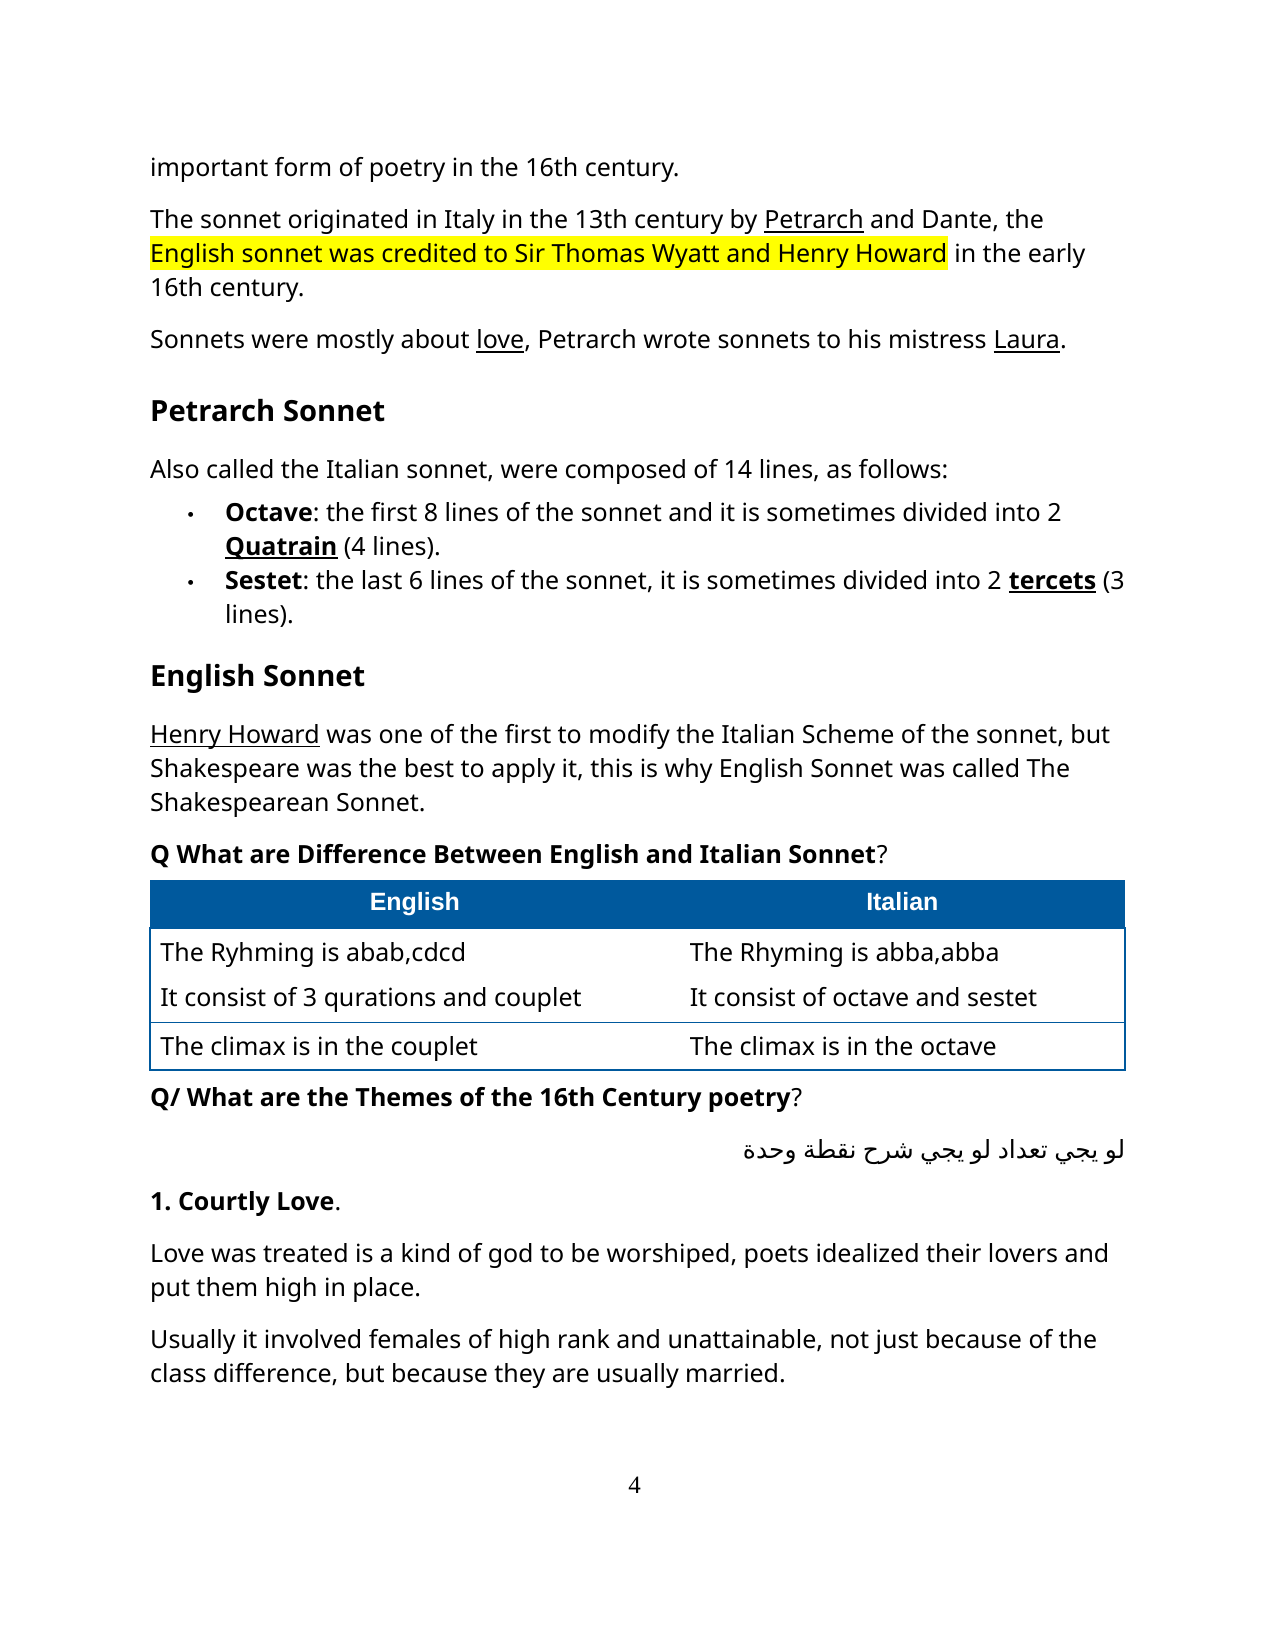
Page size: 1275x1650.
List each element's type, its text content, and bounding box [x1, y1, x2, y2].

table_cell The Rhyming is abba,abba [679, 929, 1124, 974]
table_cell It consist of octave and sestet [679, 974, 1124, 1022]
table_cell It consist of 3 qurations and couplet [151, 974, 679, 1022]
text important form of poetry in the 16th century. [150, 150, 1125, 184]
text 1. Courtly Love. [150, 1183, 1125, 1217]
text Q What are Difference Between English and Italian Sonnet? [150, 837, 1125, 871]
text لو يجي تعداد لو يجي شرح نقطة وحدة [150, 1131, 1125, 1166]
table_cell The climax is in the octave [679, 1023, 1124, 1069]
subtitle Petrarch Sonnet [150, 390, 1125, 430]
text Usually it involved females of high rank and unattainable, not just because of the class difference, but because they are usually married. [150, 1321, 1125, 1389]
table_cell The climax is in the couplet [151, 1023, 679, 1069]
text Also called the Italian sonnet, were composed of 14 lines, as follows: [150, 451, 1125, 485]
table_header Italian [679, 881, 1125, 927]
subtitle English Sonnet [150, 656, 1125, 695]
list Octave: the first 8 lines of the sonnet and it is sometimes divided into 2 Quatrain (4 lines). [187, 494, 1125, 562]
table_header English [150, 881, 679, 927]
text Love was treated is a kind of god to be worshiped, poets idealized their lovers and put them high in place. [150, 1235, 1125, 1303]
list Sestet: the last 6 lines of the sonnet, it is sometimes divided into 2 tercets (3 lines). [187, 562, 1125, 631]
table_cell The Ryhming is abab,cdcd [151, 929, 679, 974]
text Sonnets were mostly about love, Petrarch wrote sonnets to his mistress Laura. [150, 322, 1125, 356]
text Henry Howard was one of the first to modify the Italian Scheme of the sonnet, but Shakespeare was the best to apply it, this is why English Sonnet was called The Shakespearean Sonnet. [150, 717, 1125, 819]
text The sonnet originated in Italy in the 13th century by Petrarch and Dante, the English sonnet was credited to Sir Thomas Wyatt and Henry Howard in the early 16th century. [150, 202, 1125, 304]
text Q/ What are the Themes of the 16th Century poetry? [150, 1079, 1125, 1113]
